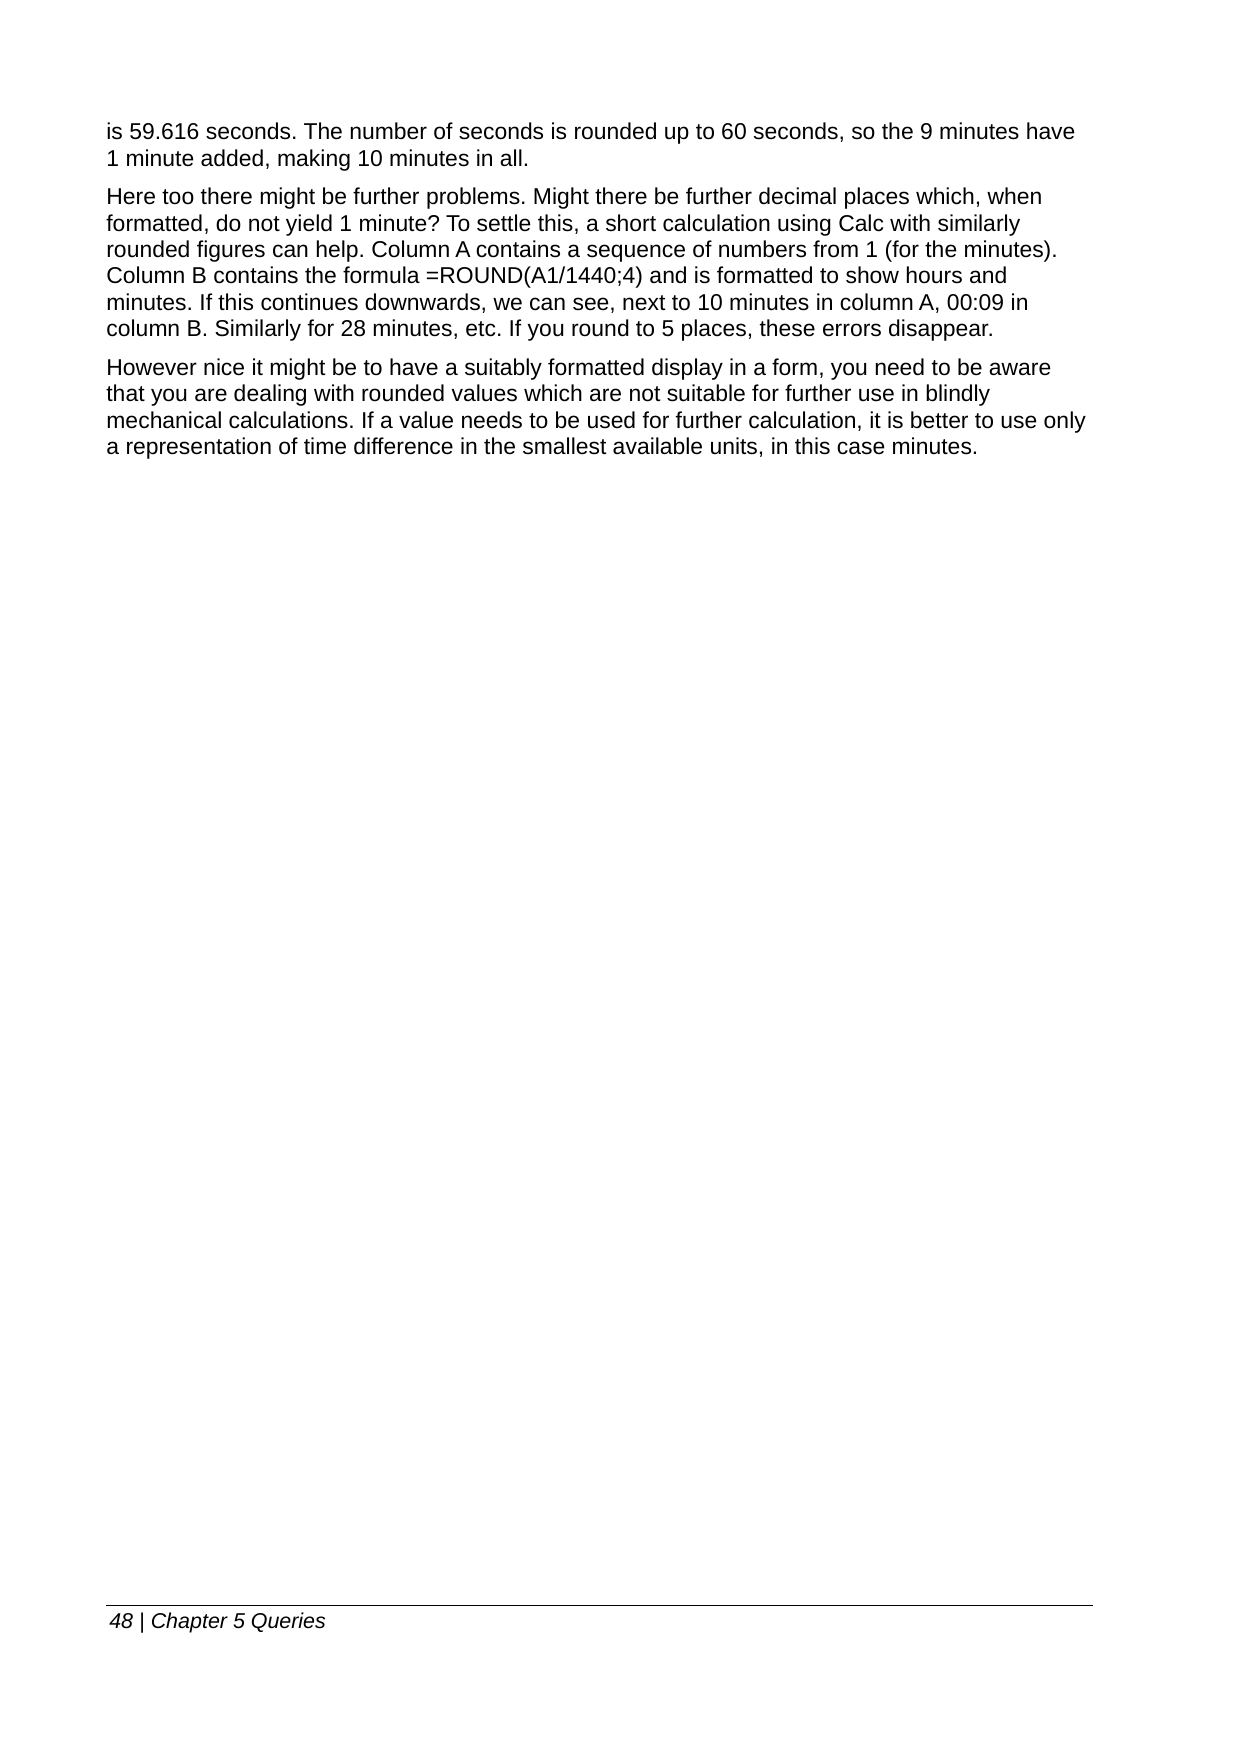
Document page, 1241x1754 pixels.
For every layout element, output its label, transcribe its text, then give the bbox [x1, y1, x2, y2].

text Here too there might be further problems. Might there be further decimal places which, when formatted, do not yield 1 minute? To settle this, a short calculation using Calc with similarly rounded figures can help. Column A contains a sequence of numbers from 1 (for the minutes). Column B contains the formula =ROUND(A1/1440;4) and is formatted to show hours and minutes. If this continues downwards, we can see, next to 10 minutes in column A, 00:09 in column B. Similarly for 28 minutes, etc. If you round to 5 places, these errors disappear. [106, 183, 1093, 341]
text However nice it might be to have a suitably formatted display in a form, you need to be aware that you are dealing with rounded values which are not suitable for further use in blindly mechanical calculations. If a value needs to be used for further calculation, it is better to use only a representation of time difference in the smallest available units, in this case minutes. [106, 354, 1093, 459]
text is 59.616 seconds. The number of seconds is rounded up to 60 seconds, so the 9 minutes have 1 minute added, making 10 minutes in all. [106, 118, 1093, 171]
